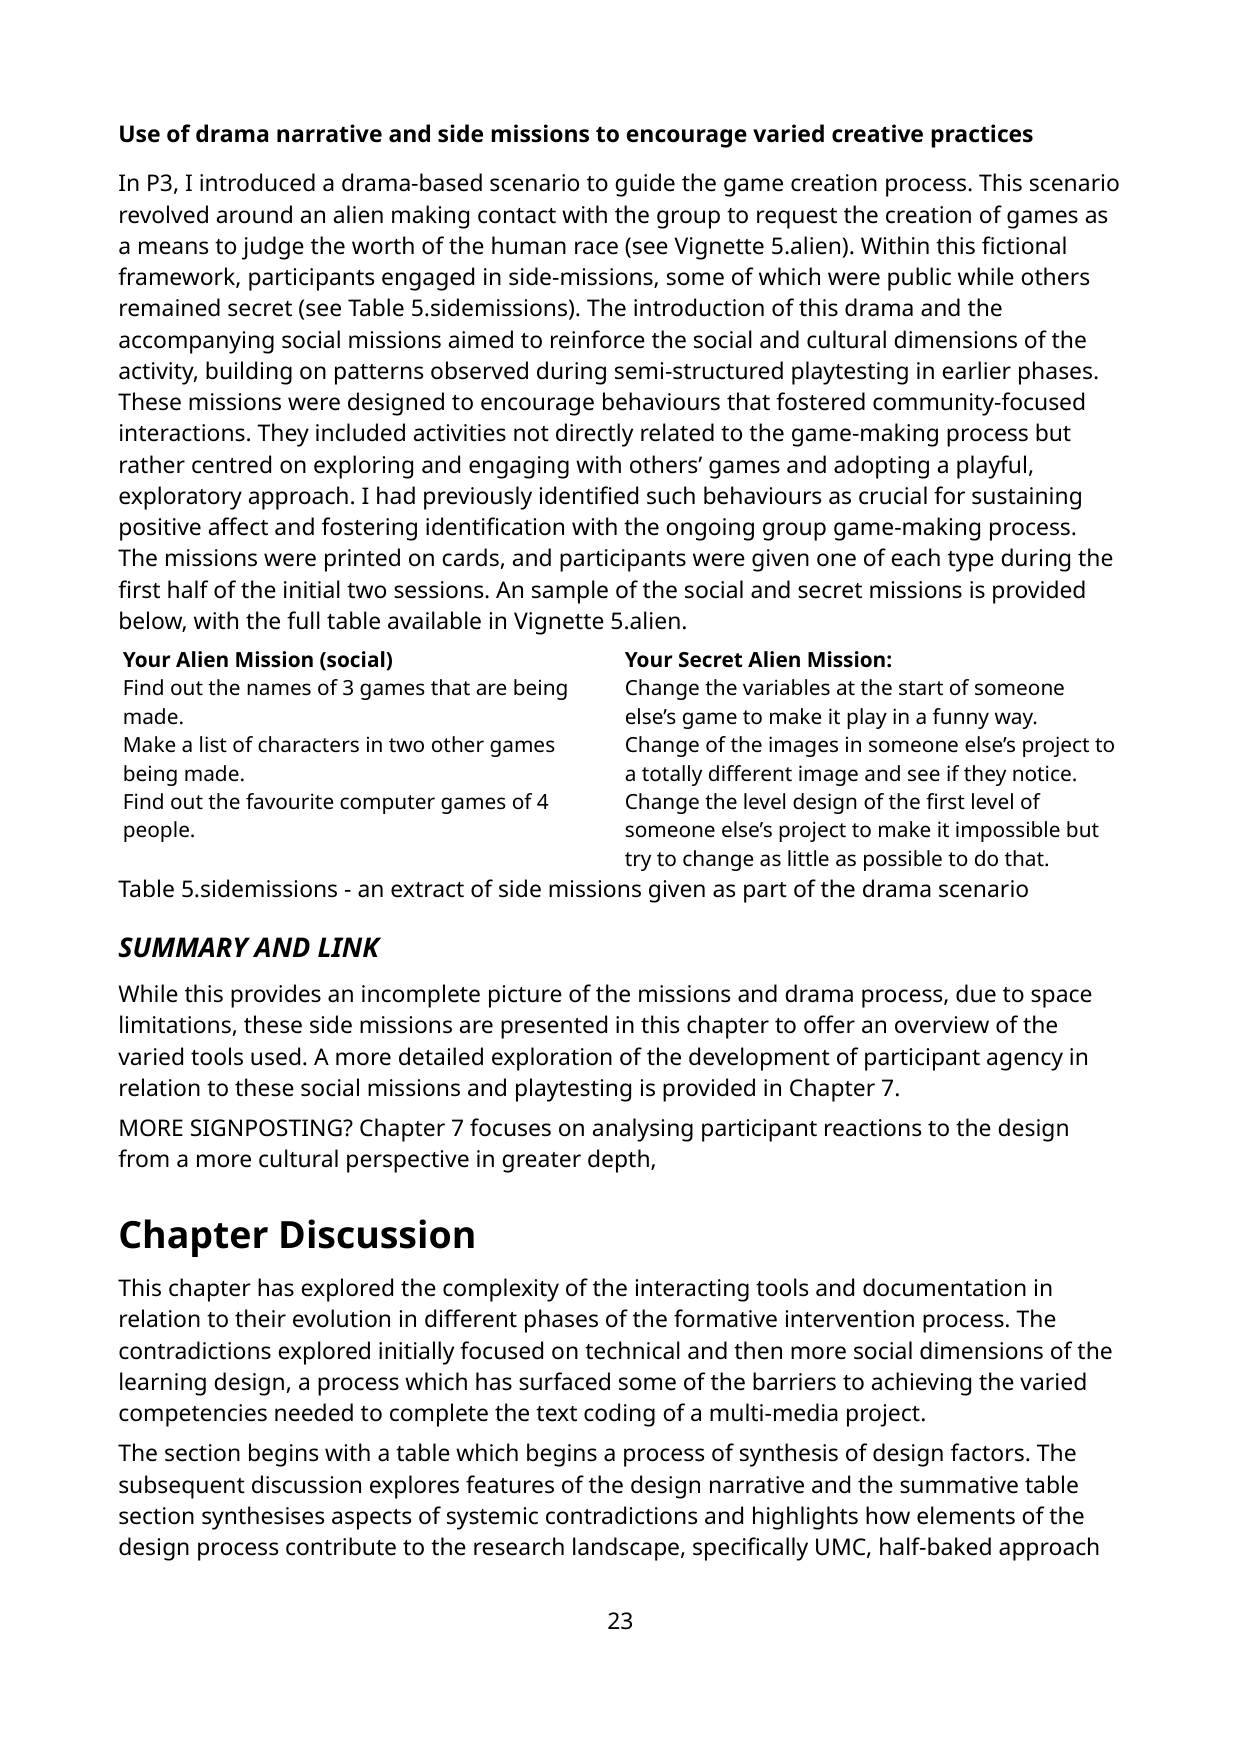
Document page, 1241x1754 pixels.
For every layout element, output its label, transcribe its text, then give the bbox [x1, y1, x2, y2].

text In P3, I introduced a drama-based scenario to guide the game creation process. This scenario revolved around an alien making contact with the group to request the creation of games as a means to judge the worth of the human race (see Vignette 5.alien). Within this fictional framework, participants engaged in side-missions, some of which were public while others remained secret (see Table 5.sidemissions). The introduction of this drama and the accompanying social missions aimed to reinforce the social and cultural dimensions of the activity, building on patterns observed during semi-structured playtesting in earlier phases. These missions were designed to encourage behaviours that fostered community-focused interactions. They included activities not directly related to the game-making process but rather centred on exploring and engaging with others’ games and adopting a playful, exploratory approach. I had previously identified such behaviours as crucial for sustaining positive affect and fostering identification with the ongoing group game-making process. The missions were printed on cards, and participants were given one of each type during the first half of the initial two sessions. An sample of the social and secret missions is provided below, with the full table available in Vignette 5.alien. [118, 167, 1122, 636]
subtitle Chapter Discussion [118, 1208, 1122, 1259]
text This chapter has explored the complexity of the interacting tools and documentation in relation to their evolution in different phases of the formative intervention process. The contradictions explored initially focused on technical and then more social dimensions of the learning design, a process which has surfaced some of the barriers to achieving the varied competencies needed to complete the text coding of a multi-media project. [118, 1272, 1122, 1428]
table_cell Change the level design of the first level of someone else’s project to make it impossible but try to change as little as possible to do that. [620, 787, 1122, 872]
table_cell Change of the images in someone else’s project to a totally different image and see if they notice. [620, 730, 1122, 787]
table_cell Make a list of characters in two other games being made. [118, 730, 620, 787]
subtitle SUMMARY AND LINK [118, 929, 1122, 966]
text Use of drama narrative and side missions to encourage varied creative practices [118, 118, 1122, 149]
table_header Your Alien Mission (social) [118, 645, 620, 673]
table_cell Change the variables at the start of someone else’s game to make it play in a funny way. [620, 674, 1122, 730]
table_cell Find out the names of 3 games that are being made. [118, 674, 620, 730]
text MORE SIGNPOSTING? Chapter 7 focuses on analysing participant reactions to the design from a more cultural perspective in greater depth, [118, 1112, 1122, 1174]
text Table 5.sidemissions - an extract of side missions given as part of the drama scenario [118, 872, 1122, 904]
table_cell Find out the favourite computer games of 4 people. [118, 787, 620, 872]
table_header Your Secret Alien Mission: [620, 645, 1122, 673]
text While this provides an incomplete picture of the missions and drama process, due to space limitations, these side missions are presented in this chapter to offer an overview of the varied tools used. A more detailed exploration of the development of participant agency in relation to these social missions and playtesting is provided in Chapter 7. [118, 978, 1122, 1103]
text The section begins with a table which begins a process of synthesis of design factors. The subsequent discussion explores features of the design narrative and the summative table section synthesises aspects of systemic contradictions and highlights how elements of the design process contribute to the research landscape, specifically UMC, half-baked approach [118, 1437, 1122, 1562]
